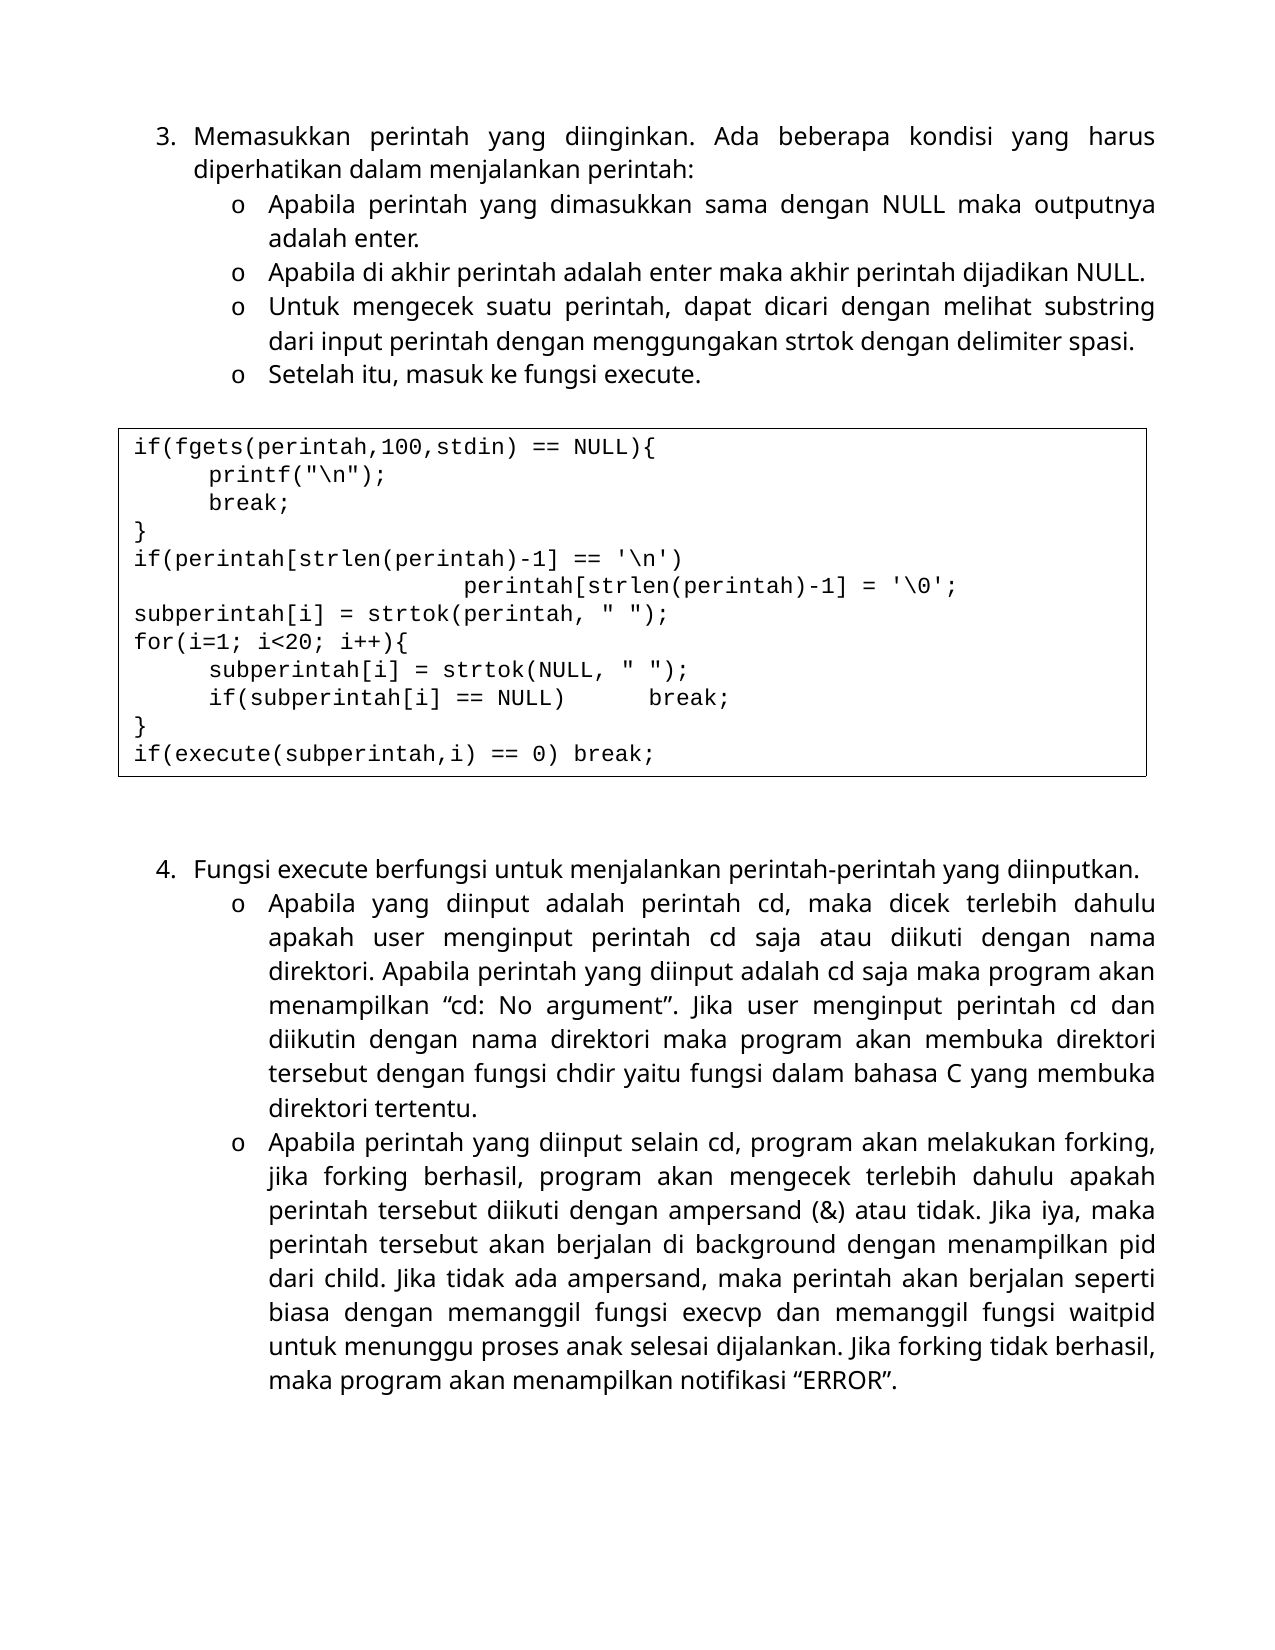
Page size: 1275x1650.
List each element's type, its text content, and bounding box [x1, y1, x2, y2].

list Apabila perintah yang diinput selain cd, program akan melakukan forking, jika forking berhasil, program akan mengecek terlebih dahulu apakah perintah tersebut diikuti dengan ampersand (&) atau tidak. Jika iya, maka perintah tersebut akan berjalan di background dengan menampilkan pid dari child. Jika tidak ada ampersand, maka perintah akan berjalan seperti biasa dengan memanggil fungsi execvp dan memanggil fungsi waitpid untuk menunggu proses anak selesai dijalankan. Jika forking tidak berhasil, maka program akan menampilkan notifikasi “ERROR”. [231, 1124, 1157, 1397]
list Fungsi execute berfungsi untuk menjalankan perintah-perintah yang diinputkan. [156, 852, 1157, 886]
text } [133, 519, 1131, 545]
text if(perintah[strlen(perintah)-1] == '\n') [133, 547, 1131, 573]
text for(i=1; i<20; i++){ [133, 631, 1131, 657]
list Setelah itu, masuk ke fungsi execute. [231, 357, 1157, 391]
text perintah[strlen(perintah)-1] = '\0'; [133, 575, 1131, 601]
list Apabila yang diinput adalah perintah cd, maka dicek terlebih dahulu apakah user menginput perintah cd saja atau diikuti dengan nama direktori. Apabila perintah yang diinput adalah cd saja maka program akan menampilkan “cd: No argument”. Jika user menginput perintah cd dan diikutin dengan nama direktori maka program akan membuka direktori tersebut dengan fungsi chdir yaitu fungsi dalam bahasa C yang membuka direktori tertentu. [231, 886, 1157, 1124]
text break; [133, 491, 1131, 517]
list Apabila di akhir perintah adalah enter maka akhir perintah dijadikan NULL. [231, 254, 1157, 289]
text printf("\n"); [133, 463, 1131, 489]
list Apabila perintah yang dimasukkan sama dengan NULL maka outputnya adalah enter. [231, 186, 1157, 254]
text subperintah[i] = strtok(NULL, " "); [133, 659, 1131, 684]
text if(execute(subperintah,i) == 0) break; [133, 742, 1131, 768]
text if(fgets(perintah,100,stdin) == NULL){ [133, 435, 1131, 461]
text if(subperintah[i] == NULL) break; [133, 687, 1131, 712]
text subperintah[i] = strtok(perintah, " "); [133, 603, 1131, 629]
list Memasukkan perintah yang diinginkan. Ada beberapa kondisi yang harus diperhatikan dalam menjalankan perintah: [156, 118, 1157, 186]
list Untuk mengecek suatu perintah, dapat dicari dengan melihat substring dari input perintah dengan menggungakan strtok dengan delimiter spasi. [231, 289, 1157, 357]
text } [133, 714, 1131, 740]
